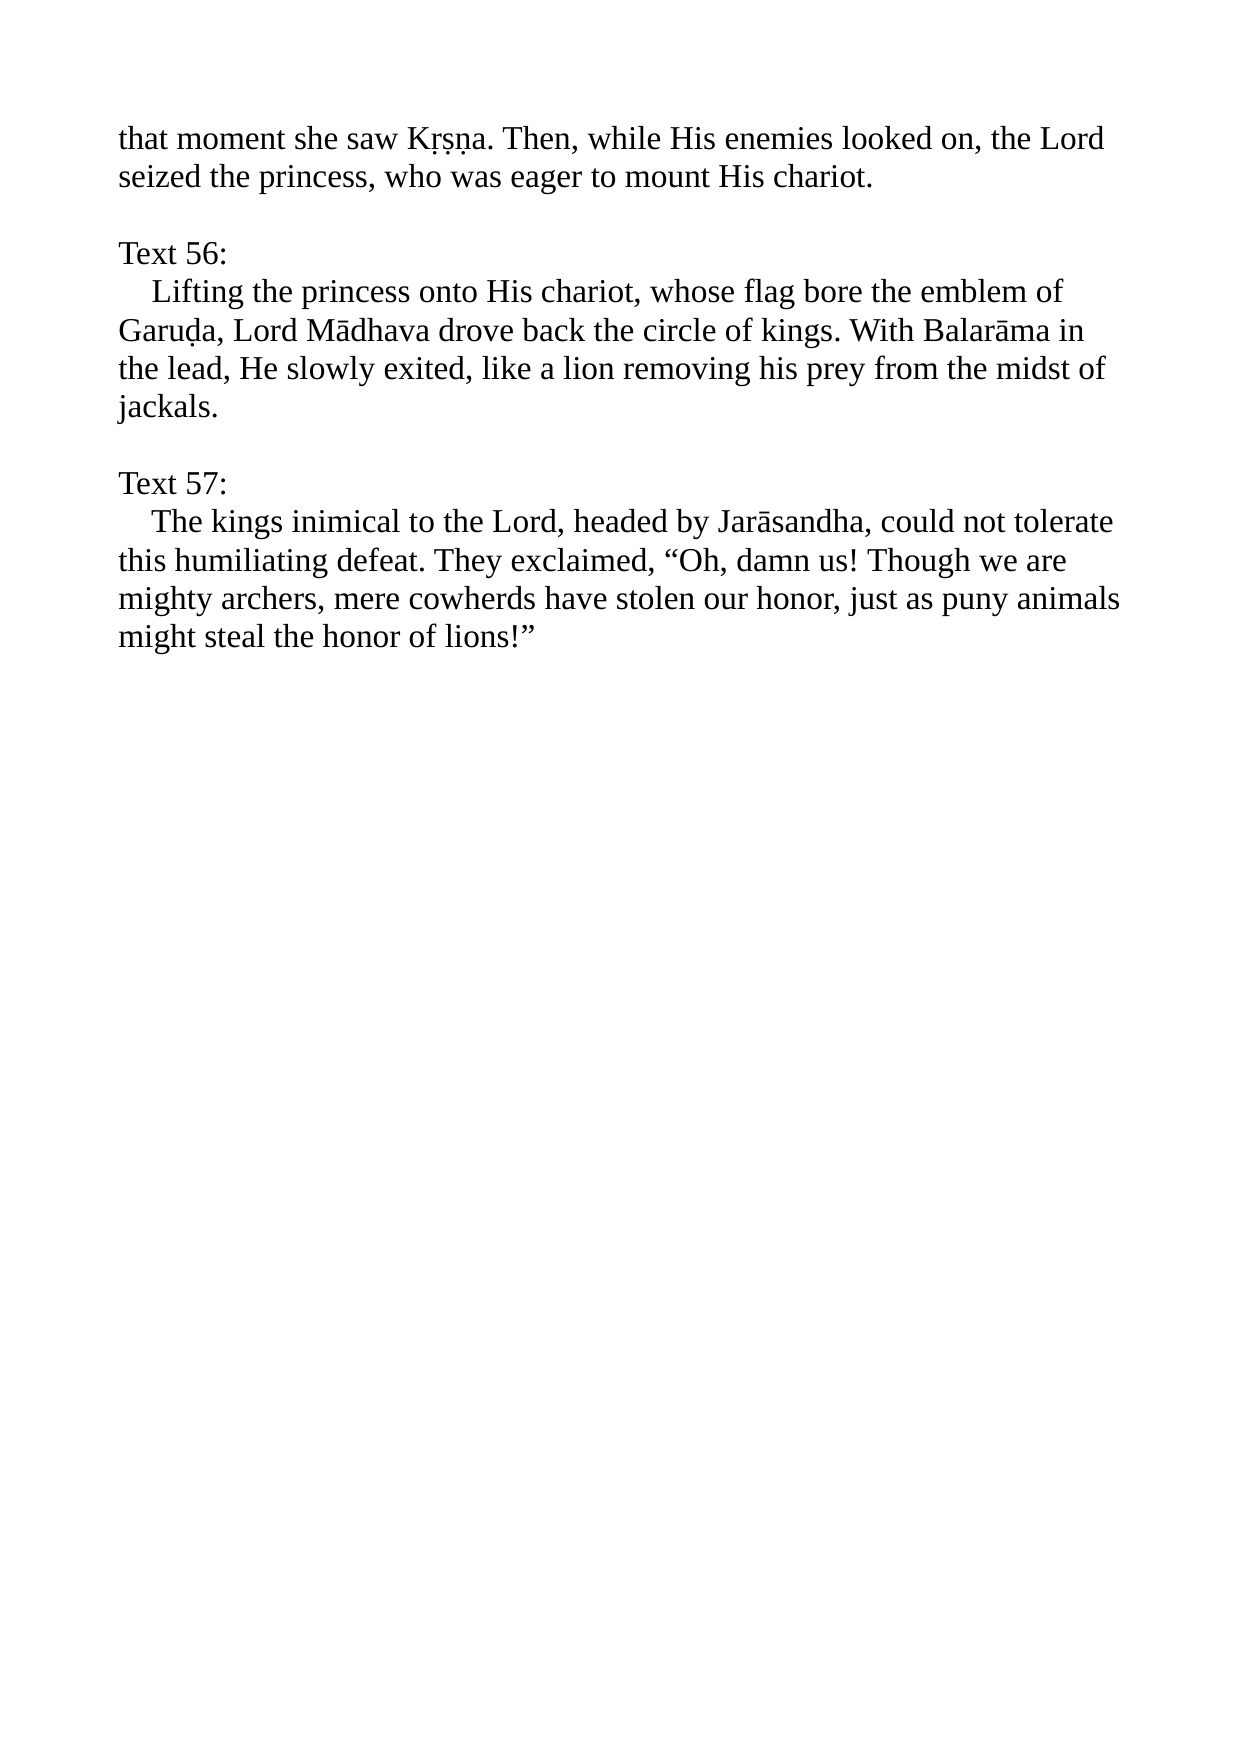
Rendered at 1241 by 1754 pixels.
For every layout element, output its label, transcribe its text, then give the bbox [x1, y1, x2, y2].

text Lifting the princess onto His chariot, whose flag bore the emblem of Garuḍa, Lord Mādhava drove back the circle of kings. With Balarāma in the lead, He slowly exited, like a lion removing his prey from the midst of jackals. [118, 271, 1122, 425]
text that moment she saw Kṛṣṇa. Then, while His enemies looked on, the Lord seized the princess, who was eager to mount His chariot. [118, 118, 1122, 195]
text Text 57: [118, 463, 1122, 501]
text The kings inimical to the Lord, headed by Jarāsandha, could not tolerate this humiliating defeat. They exclaimed, “Oh, damn us! Though we are mighty archers, mere cowherds have stolen our honor, just as puny animals might steal the honor of lions!” [118, 501, 1122, 655]
text Text 56: [118, 233, 1122, 271]
